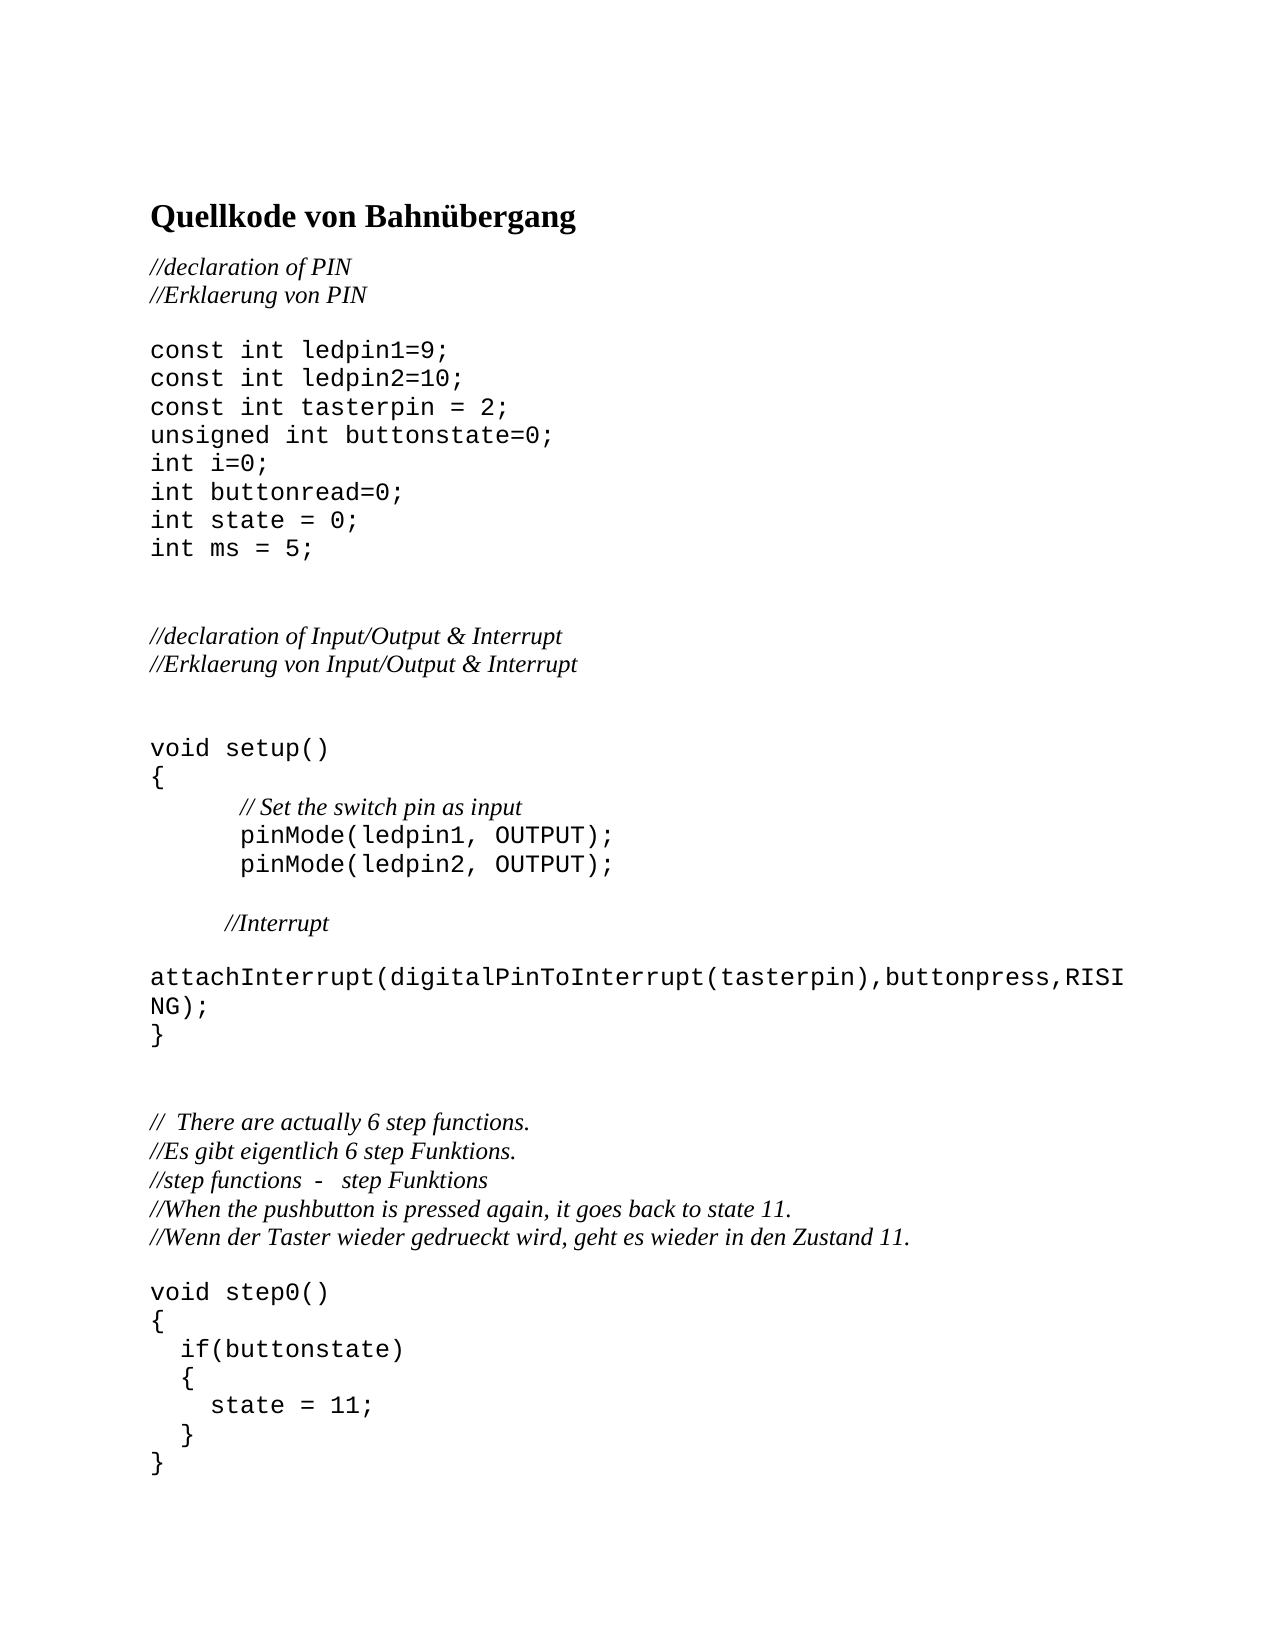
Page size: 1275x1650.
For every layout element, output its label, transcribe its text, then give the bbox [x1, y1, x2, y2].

text int ms = 5; [150, 536, 1125, 564]
text pinMode(ledpin1, OUTPUT); [150, 823, 1125, 851]
text //declaration of Input/Output & Interrupt [150, 621, 1125, 649]
text { [150, 764, 1125, 792]
text //Erklaerung von Input/Output & Interrupt [150, 649, 1125, 678]
text attachInterrupt(digitalPinToInterrupt(tasterpin),buttonpress,RISING); [150, 937, 1125, 1022]
text //Es gibt eigentlich 6 step Funktions. [150, 1136, 1125, 1165]
text //Interrupt [225, 908, 1125, 937]
text state = 11; [150, 1393, 1125, 1421]
text int i=0; [150, 451, 1125, 479]
text // There are actually 6 step functions. [150, 1107, 1125, 1136]
text { [150, 1308, 1125, 1336]
text Quellkode von Bahnübergang [150, 196, 1125, 234]
text int state = 0; [150, 507, 1125, 536]
text //step functions - step Funktions [150, 1165, 1125, 1194]
text //Wenn der Taster wieder gedrueckt wird, geht es wieder in den Zustand 11. [150, 1222, 1125, 1251]
text // Set the switch pin as input [150, 792, 1125, 823]
text void step0() [150, 1279, 1125, 1308]
text } [150, 1449, 1125, 1478]
text { [150, 1364, 1125, 1393]
text if(buttonstate) [150, 1336, 1125, 1364]
text const int ledpin2=10; [150, 366, 1125, 394]
text const int ledpin1=9; [150, 337, 1125, 366]
text //When the pushbutton is pressed again, it goes back to state 11. [150, 1194, 1125, 1222]
text } [150, 1421, 1125, 1449]
text void setup() [150, 735, 1125, 764]
text } [150, 1022, 1125, 1050]
text pinMode(ledpin2, OUTPUT); [150, 851, 1125, 879]
text //Erklaerung von PIN [150, 280, 1125, 309]
text //declaration of PIN [150, 252, 1125, 280]
text const int tasterpin = 2; [150, 394, 1125, 422]
text unsigned int buttonstate=0; [150, 422, 1125, 451]
text int buttonread=0; [150, 479, 1125, 507]
